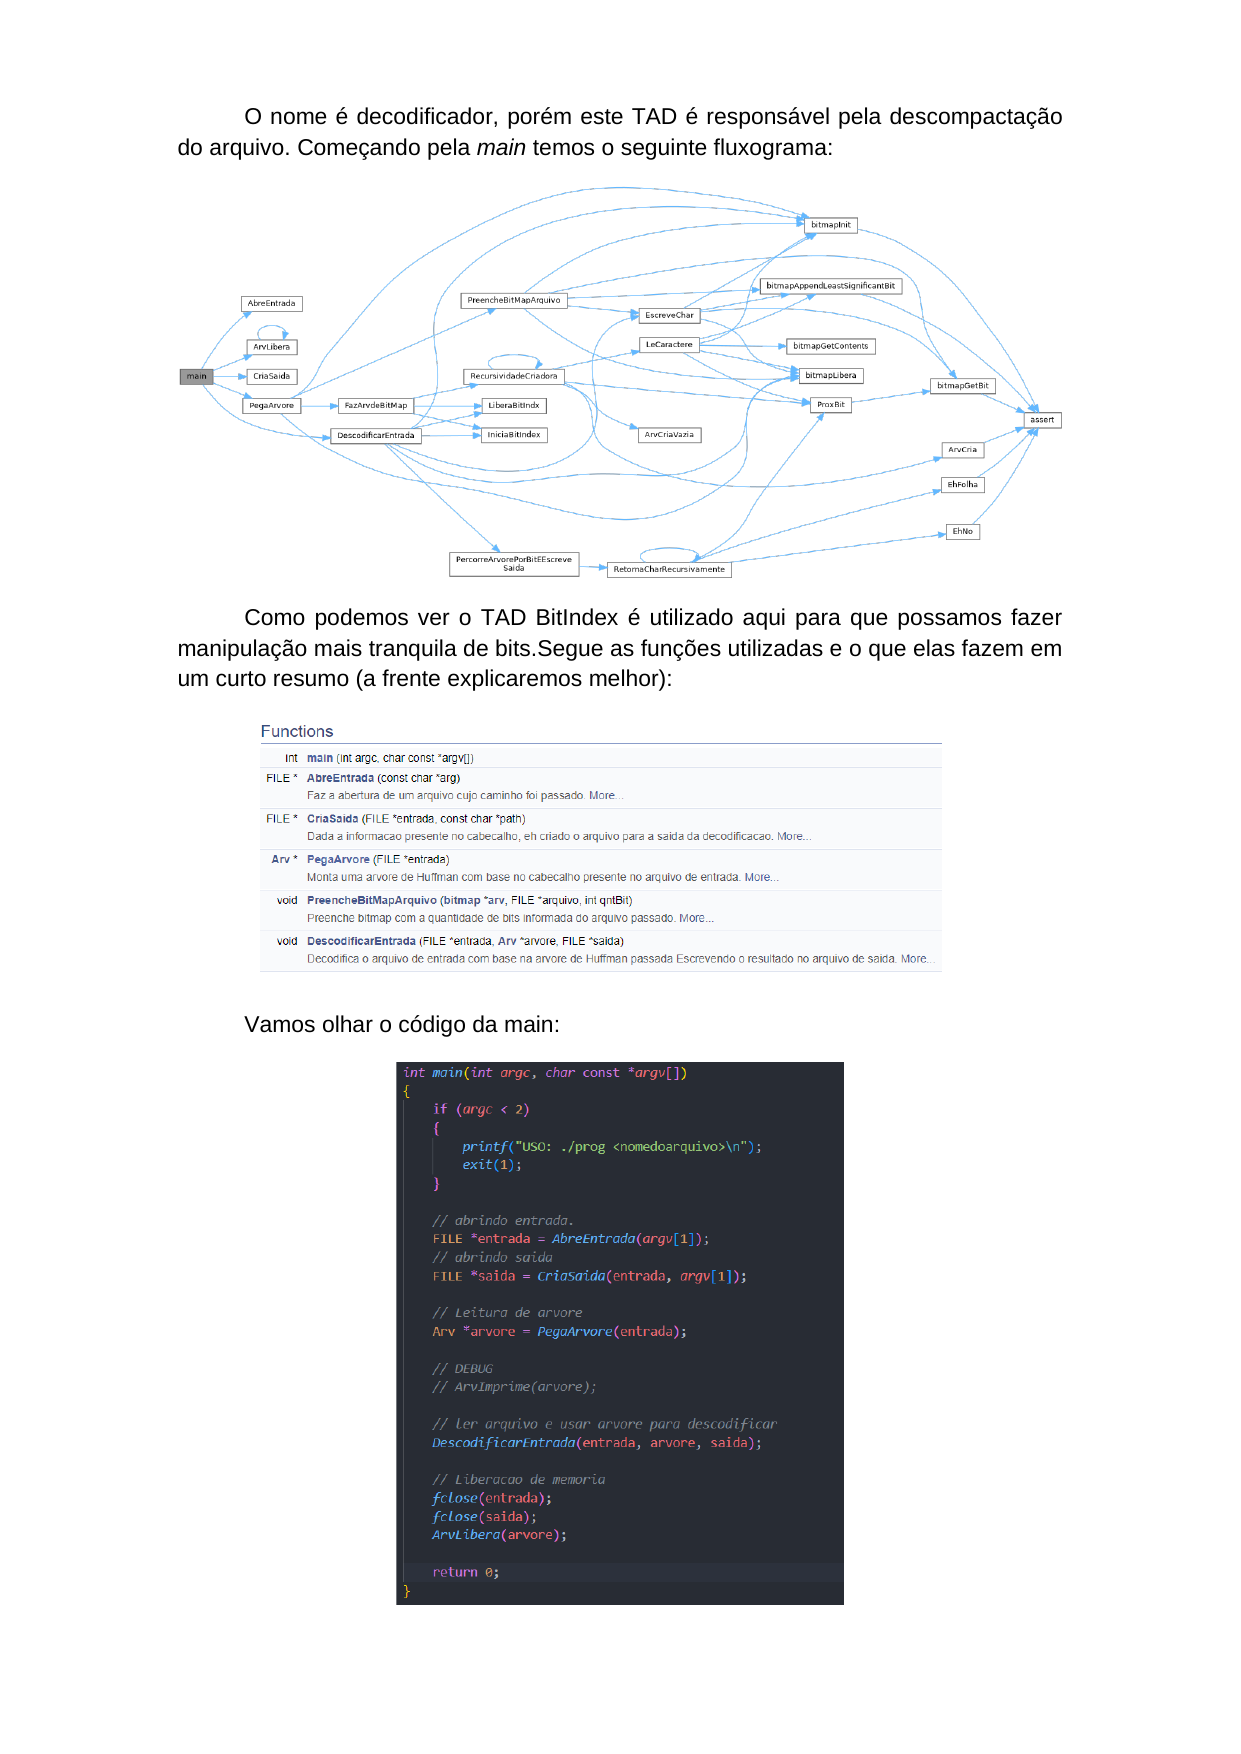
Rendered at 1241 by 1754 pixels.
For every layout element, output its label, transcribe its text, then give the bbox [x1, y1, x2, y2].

picture [177, 184, 1063, 580]
text O nome é decodificador, porém este TAD é responsável pela descompactação do arquivo. Começando pela main temos o seguinte fluxograma: [177, 103, 1063, 160]
picture [251, 715, 942, 987]
picture [396, 1062, 844, 1605]
text Como podemos ver o TAD BitIndex é utilizado aqui para que possamos fazer manipulação mais tranquila de bits.Segue as funções utilizadas e o que elas fazem em um curto resumo (a frente explicaremos melhor): [177, 604, 1063, 691]
text Vamos olhar o código da main: [177, 1011, 1063, 1037]
